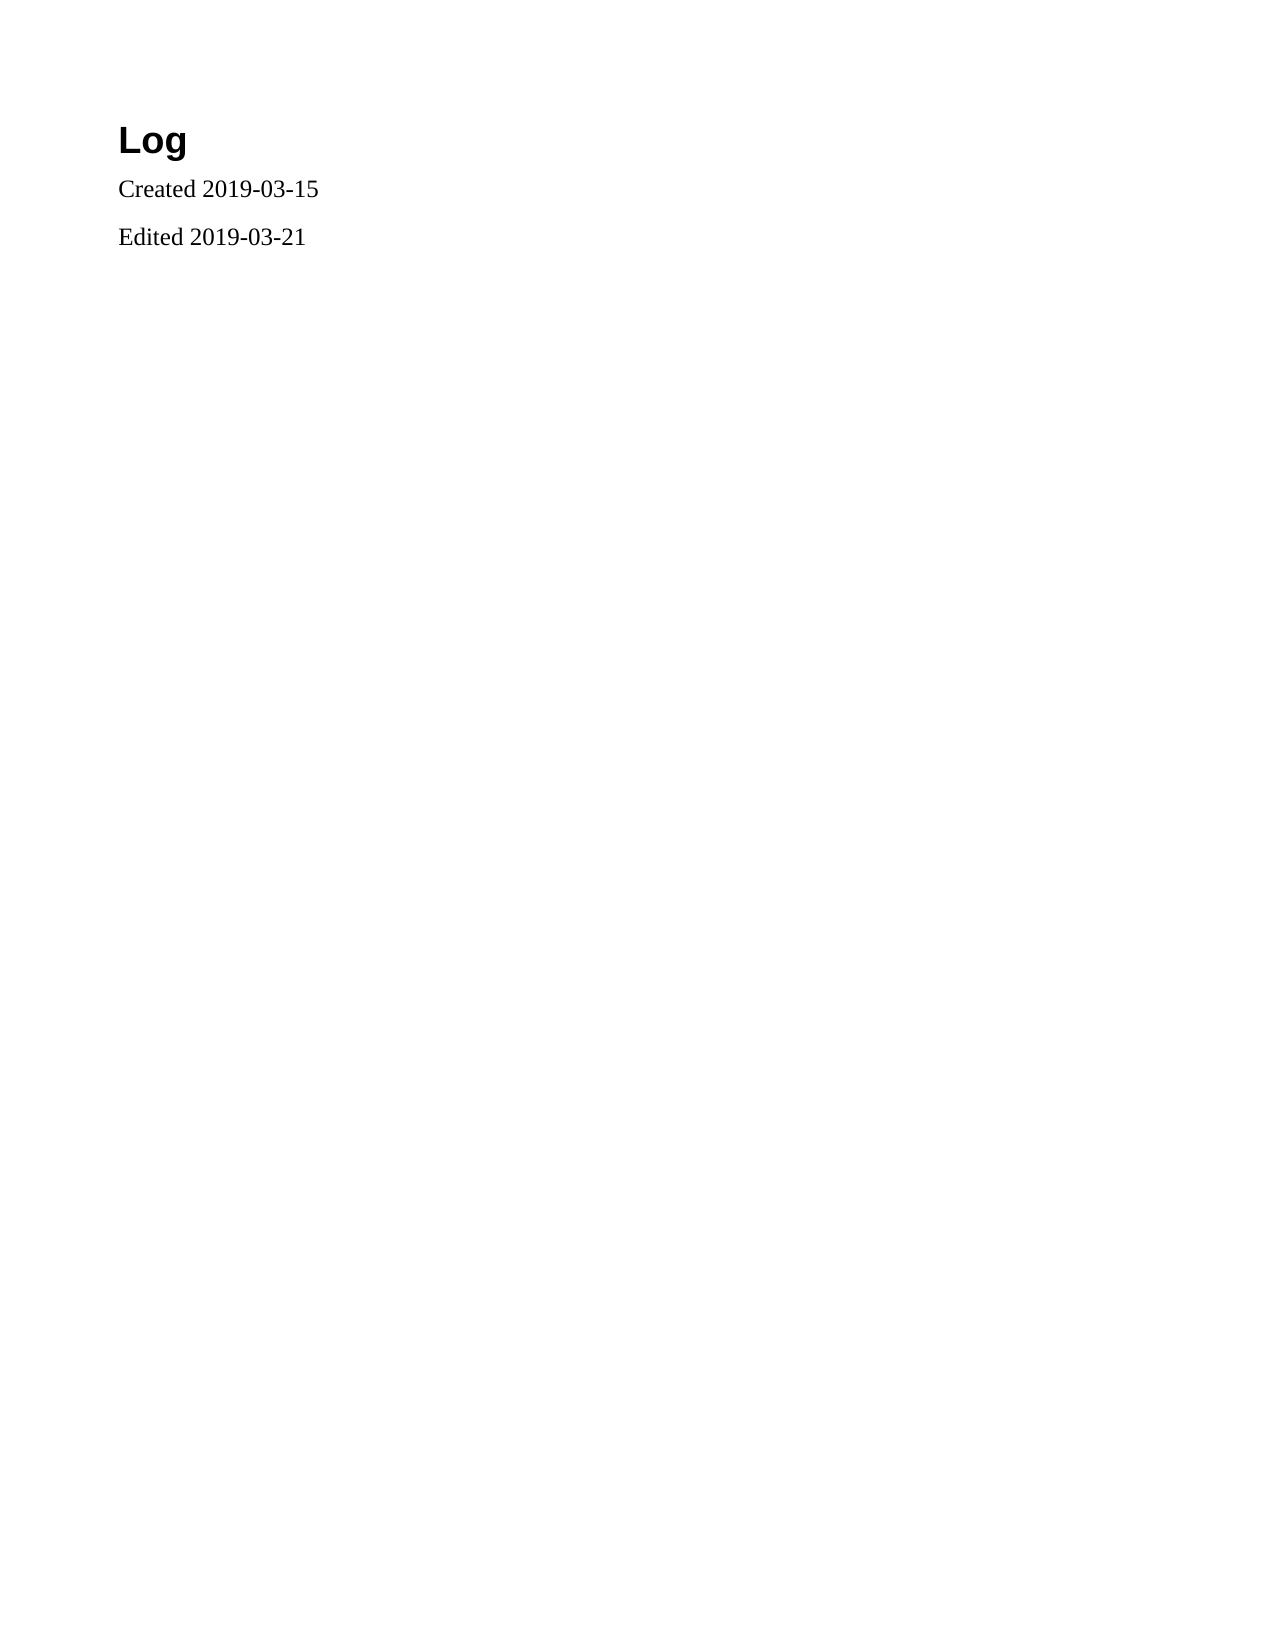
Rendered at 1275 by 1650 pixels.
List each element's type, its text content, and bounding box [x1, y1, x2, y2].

text Created 2019-03-15 [118, 174, 1157, 203]
subtitle Log [118, 118, 1157, 162]
text Edited 2019-03-21 [118, 222, 1157, 251]
